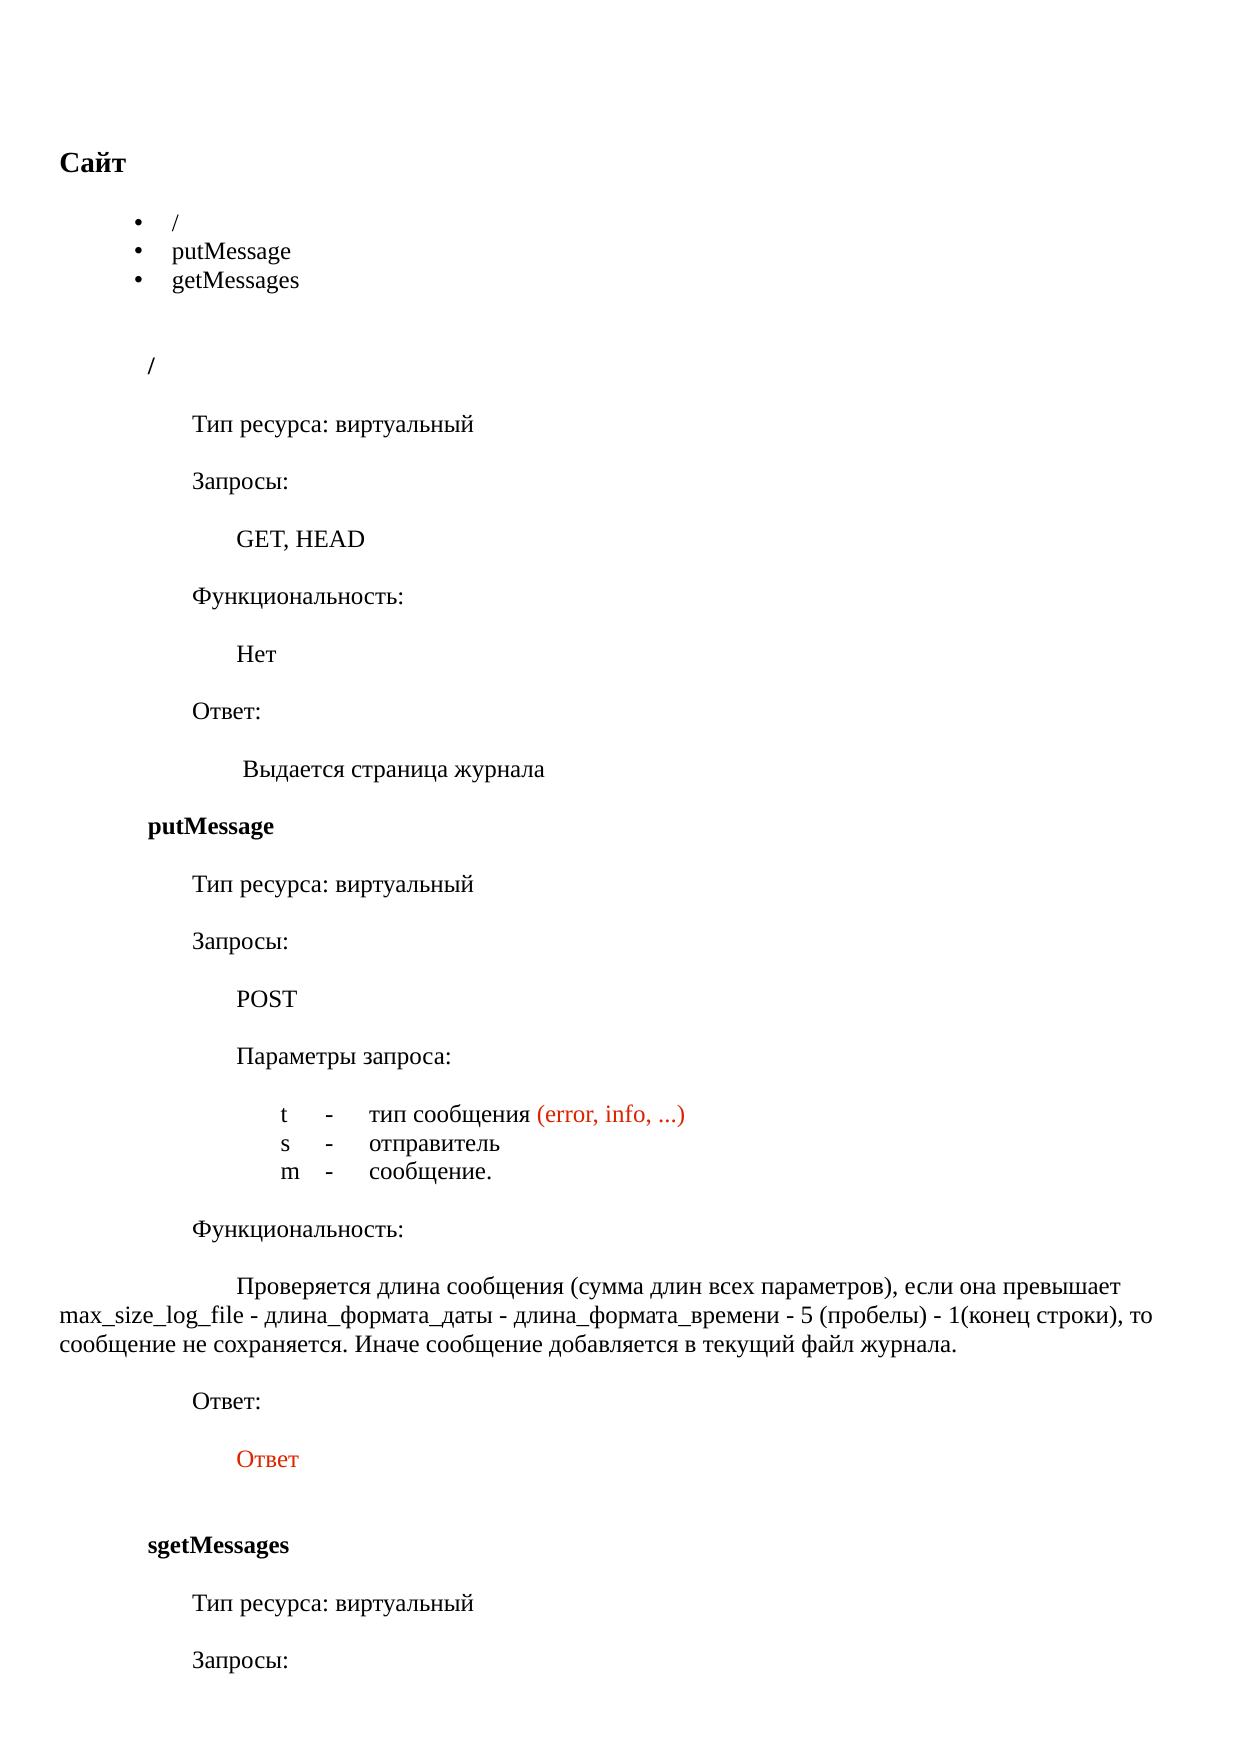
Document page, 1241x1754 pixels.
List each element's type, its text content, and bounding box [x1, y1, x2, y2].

text Тип ресурса: виртуальный [59, 1588, 1181, 1616]
text Ответ: [59, 1386, 1181, 1415]
text POST [59, 984, 1181, 1013]
text / [59, 351, 1181, 380]
text Функциональность: [59, 1214, 1181, 1243]
list / [134, 208, 1181, 236]
text m - сообщение. [59, 1156, 1181, 1185]
text Запросы: [59, 926, 1181, 955]
text sgetMessages [59, 1530, 1181, 1559]
text Сайт [59, 145, 1181, 179]
text s - отправитель [59, 1128, 1181, 1156]
text Функциональность: [59, 581, 1181, 610]
text Тип ресурса: виртуальный [59, 869, 1181, 898]
text Ответ: [59, 696, 1181, 725]
text GET, HEAD [59, 524, 1181, 553]
list putMessage [134, 236, 1181, 265]
text Запросы: [59, 466, 1181, 495]
text putMessage [59, 811, 1181, 840]
text Выдается страница журнала [59, 754, 1181, 783]
text Ответ [59, 1444, 1181, 1473]
text t - тип сообщения (error, info, ...) [59, 1099, 1181, 1128]
text Тип ресурса: виртуальный [59, 409, 1181, 438]
text Параметры запроса: [59, 1041, 1181, 1070]
list getMessages [134, 265, 1181, 294]
text Нет [59, 639, 1181, 668]
text Проверяется длина сообщения (сумма длин всех параметров), если она превышает max_size_log_file - длина_формата_даты - длина_формата_времени - 5 (пробелы) - 1(конец строки), то сообщение не сохраняется. Иначе сообщение добавляется в текущий файл журнала. [59, 1271, 1181, 1358]
text Запросы: [59, 1645, 1181, 1674]
